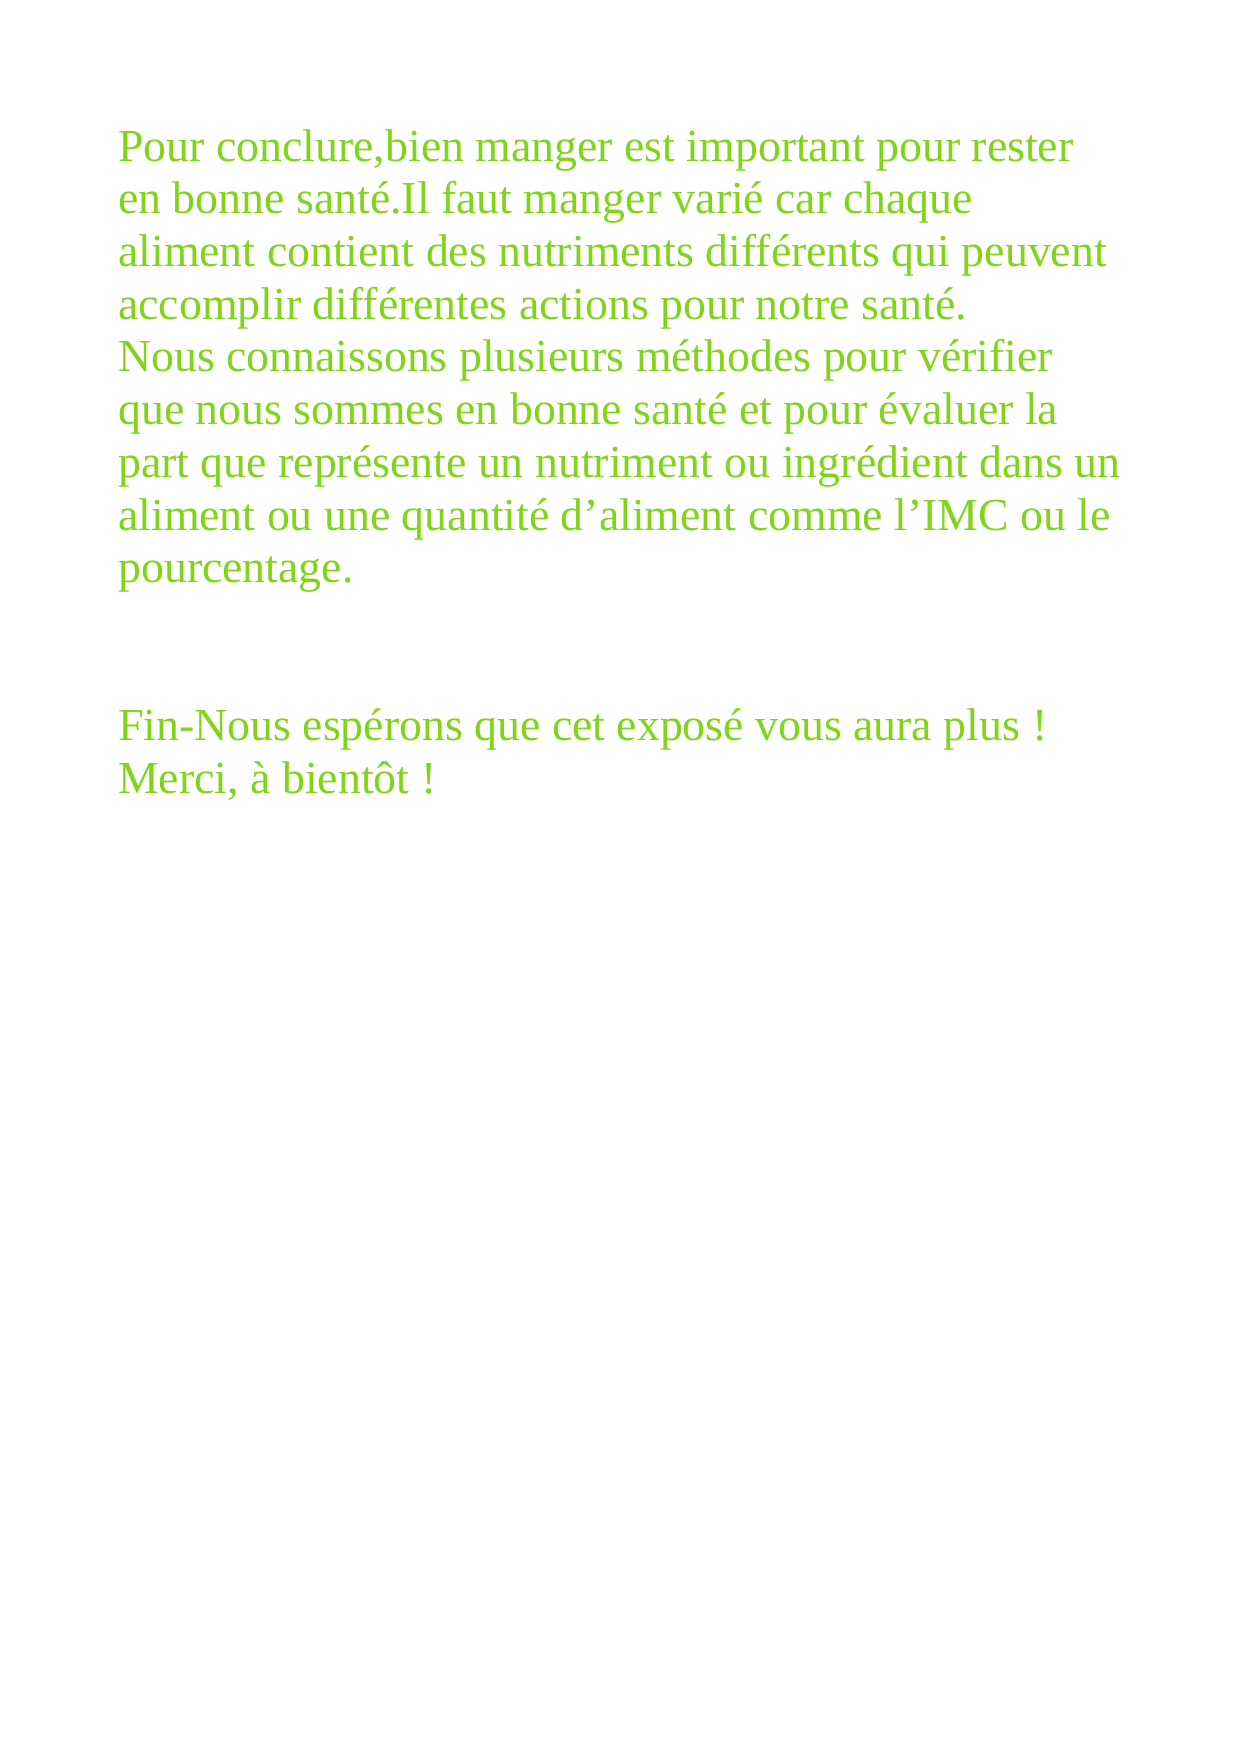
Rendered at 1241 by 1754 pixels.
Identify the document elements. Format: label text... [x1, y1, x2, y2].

text Pour conclure,bien manger est important pour rester en bonne santé.Il faut manger varié car chaque aliment contient des nutriments différents qui peuvent accomplir différentes actions pour notre santé. [118, 118, 1122, 329]
text Merci, à bientôt ! [118, 751, 1122, 803]
text Nous connaissons plusieurs méthodes pour vérifier que nous sommes en bonne santé et pour évaluer la part que représente un nutriment ou ingrédient dans un aliment ou une quantité d’aliment comme l’IMC ou le pourcentage. [118, 329, 1122, 592]
text Fin-Nous espérons que cet exposé vous aura plus ! [118, 698, 1122, 751]
